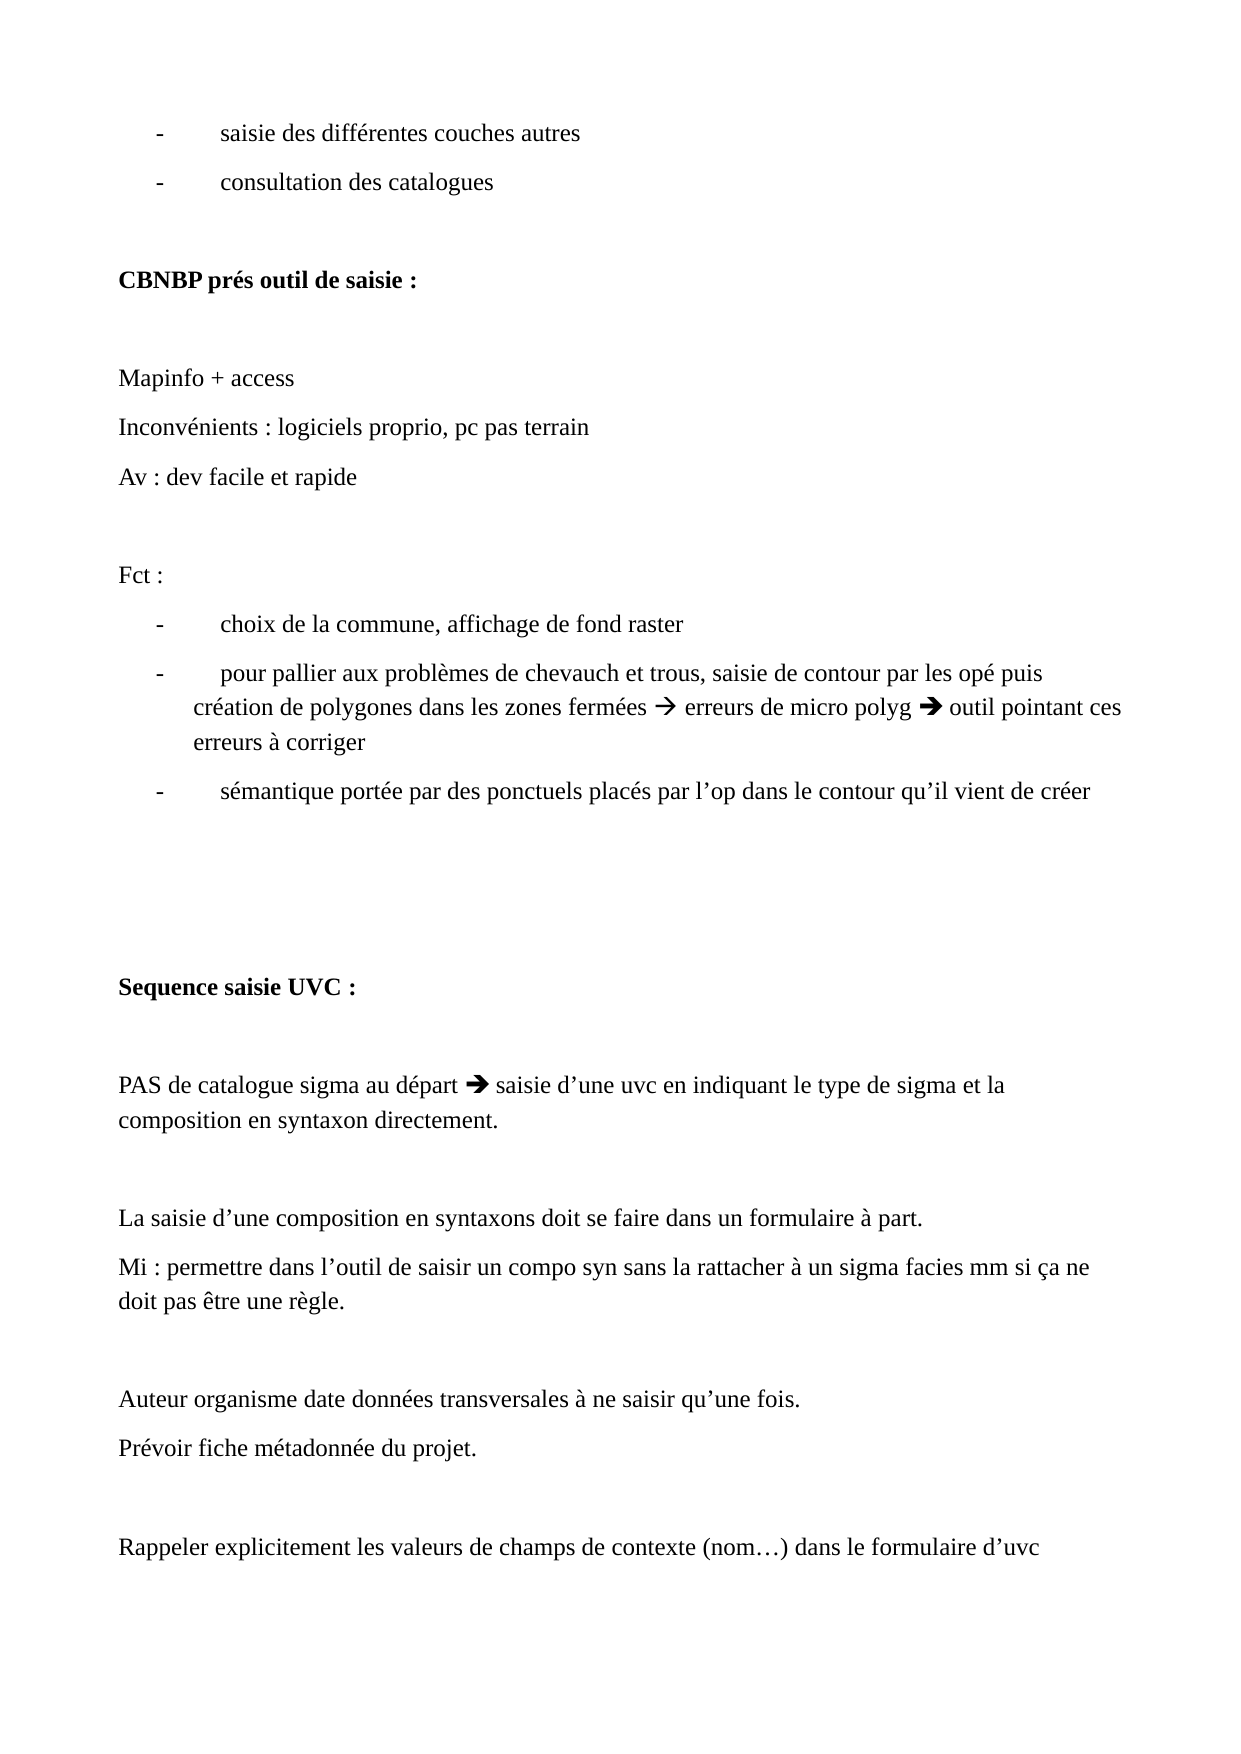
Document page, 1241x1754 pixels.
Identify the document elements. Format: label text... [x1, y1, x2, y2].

text - sémantique portée par des ponctuels placés par l’op dans le contour qu’il vient de créer [156, 776, 1122, 804]
text Inconvénients : logiciels proprio, pc pas terrain [118, 412, 1122, 441]
text - choix de la commune, affichage de fond raster [156, 609, 1122, 637]
text Av : dev facile et rapide [118, 462, 1122, 490]
text - pour pallier aux problèmes de chevauch et trous, saisie de contour par les opé puis création de polygones dans les zones fermées à erreurs de micro polyg è outil pointant ces erreurs à corriger [156, 658, 1122, 756]
text Prévoir fiche métadonnée du projet. [118, 1433, 1122, 1462]
text La saisie d’une composition en syntaxons doit se faire dans un formulaire à part. [118, 1203, 1122, 1232]
text - consultation des catalogues [156, 167, 1122, 196]
text - saisie des différentes couches autres [156, 118, 1122, 147]
text Sequence saisie UVC : [118, 972, 1122, 1001]
text Mi : permettre dans l’outil de saisir un compo syn sans la rattacher à un sigma facies mm si ça ne doit pas être une règle. [118, 1252, 1122, 1315]
text CBNBP prés outil de saisie : [118, 265, 1122, 294]
text Mapinfo + access [118, 363, 1122, 392]
text Fct : [118, 560, 1122, 588]
text PAS de catalogue sigma au départ è saisie d’une uvc en indiquant le type de sigma et la composition en syntaxon directement. [118, 1070, 1122, 1133]
text Rappeler explicitement les valeurs de champs de contexte (nom…) dans le formulaire d’uvc [118, 1532, 1122, 1560]
text Auteur organisme date données transversales à ne saisir qu’une fois. [118, 1384, 1122, 1413]
